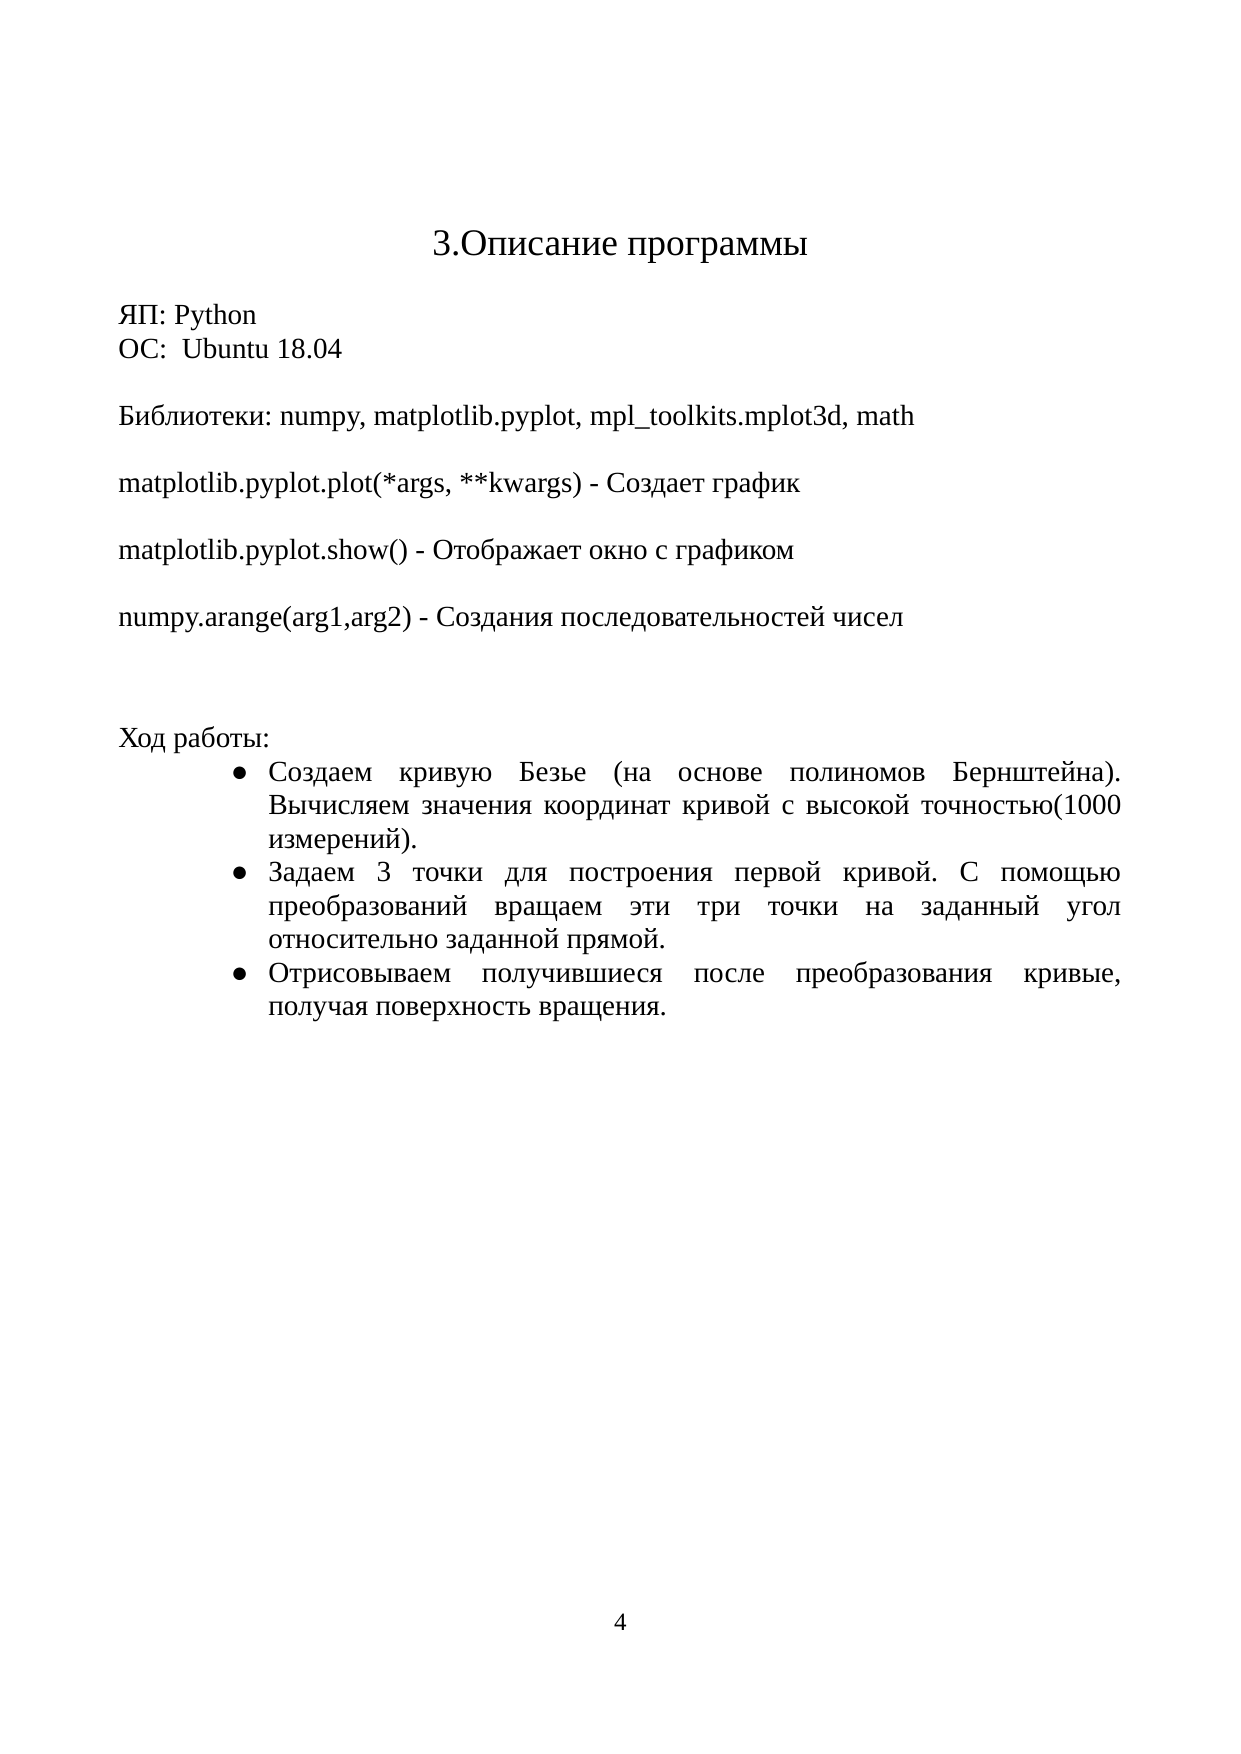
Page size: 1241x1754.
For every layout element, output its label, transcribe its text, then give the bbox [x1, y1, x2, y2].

subtitle 3.Описание программы [118, 220, 1122, 263]
text ОС: Ubuntu 18.04 [118, 331, 1122, 364]
text matplotlib.pyplot.show() - Отображает окно с графиком [118, 532, 1122, 566]
text ЯП: Python [118, 297, 1122, 331]
text Ход работы: [118, 720, 1122, 754]
text numpy.arange(arg1,arg2) - Cоздания последовательностей чисел [118, 599, 1122, 633]
text Библиотеки: numpy, matplotlib.pyplot, mpl_toolkits.mplot3d, math [118, 398, 1122, 432]
list Создаем кривую Безье (на основе полиномов Бернштейна). Вычисляем значения координат кривой с высокой точностью(1000 измерений). [231, 754, 1122, 854]
list Отрисовываем получившиеся после преобразования кривые, получая поверхность вращения. [231, 955, 1122, 1022]
list Задаем 3 точки для построения первой кривой. С помощью преобразований вращаем эти три точки на заданный угол относительно заданной прямой. [231, 854, 1122, 955]
text matplotlib.pyplot.plot(*args, **kwargs) - Создает график [118, 465, 1122, 499]
